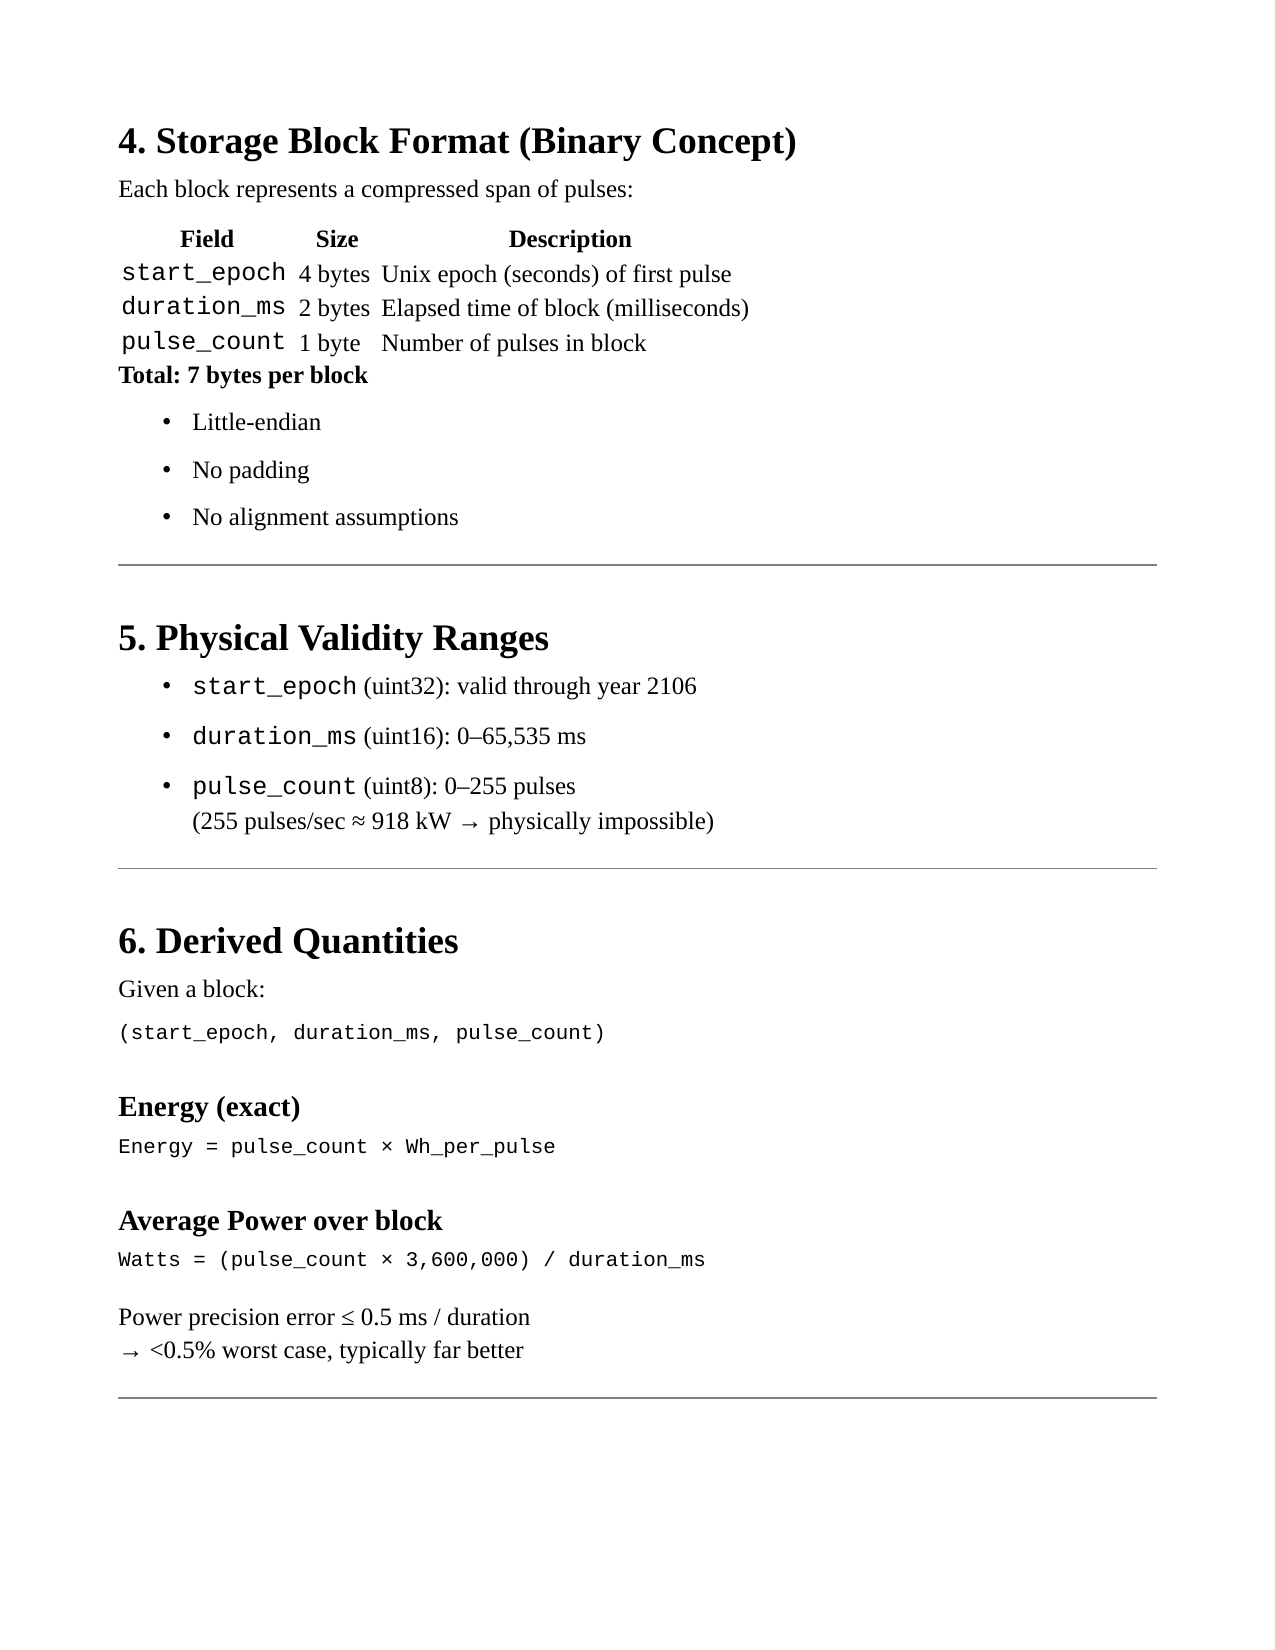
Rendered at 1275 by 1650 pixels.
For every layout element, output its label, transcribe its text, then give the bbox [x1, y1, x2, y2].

table_cell duration_ms [118, 291, 296, 325]
subtitle 4. Storage Block Format (Binary Concept) [118, 118, 1157, 161]
list No padding [162, 455, 1157, 484]
text (start_epoch, duration_ms, pulse_count) [118, 1022, 1157, 1046]
table_cell start_epoch [118, 256, 296, 291]
table_header Size [296, 221, 378, 256]
table_cell 1 byte [296, 325, 378, 360]
text Energy = pulse_count × Wh_per_pulse [118, 1136, 1157, 1159]
list No alignment assumptions [162, 502, 1157, 531]
subtitle 5. Physical Validity Ranges [118, 615, 1157, 658]
table_header Description [378, 221, 762, 256]
text Watts = (pulse_count × 3,600,000) / duration_ms [118, 1249, 1157, 1273]
text Total: 7 bytes per block [118, 360, 1157, 388]
list pulse_count (uint8): 0–255 pulses (255 pulses/sec ≈ 918 kW → physically impossible) [162, 771, 1157, 835]
text Each block represents a compressed span of pulses: [118, 174, 1157, 202]
subtitle Average Power over block [118, 1203, 1157, 1237]
list Little-endian [162, 407, 1157, 436]
table_cell 2 bytes [296, 291, 378, 325]
table_header Field [118, 221, 296, 256]
list start_epoch (uint32): valid through year 2106 [162, 671, 1157, 702]
table_cell Elapsed time of block (milliseconds) [378, 291, 762, 325]
text Given a block: [118, 974, 1157, 1003]
subtitle Energy (exact) [118, 1089, 1157, 1123]
table_cell pulse_count [118, 325, 296, 360]
subtitle 6. Derived Quantities [118, 919, 1157, 962]
table_cell Number of pulses in block [378, 325, 762, 360]
text Power precision error ≤ 0.5 ms / duration → <0.5% worst case, typically far better [118, 1302, 1157, 1364]
table_cell Unix epoch (seconds) of first pulse [378, 256, 762, 291]
list duration_ms (uint16): 0–65,535 ms [162, 721, 1157, 752]
table_cell 4 bytes [296, 256, 378, 291]
